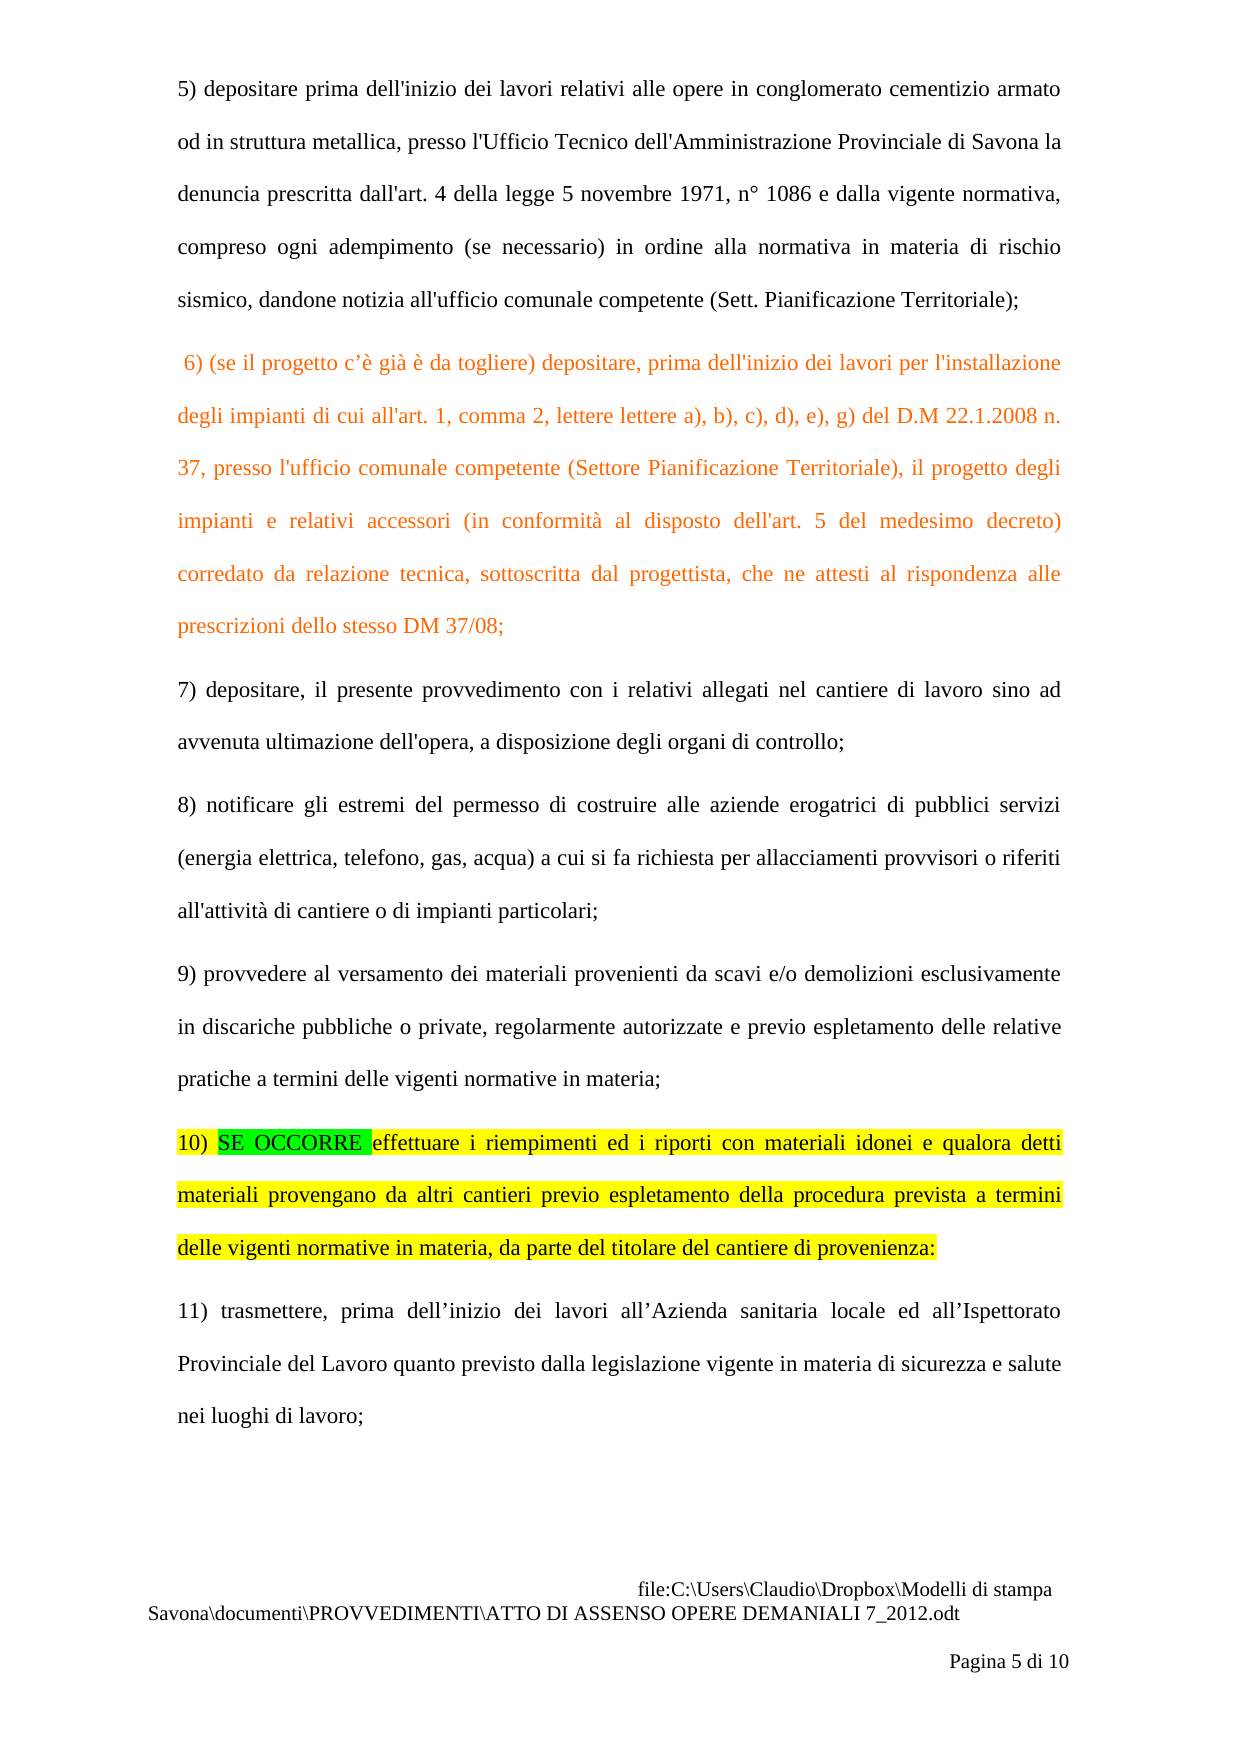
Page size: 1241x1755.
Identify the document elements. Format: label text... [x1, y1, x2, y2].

text 9) provvedere al versamento dei materiali provenienti da scavi e/o demolizioni esclusivamente in discariche pubbliche o private, regolarmente autorizzate e previo espletamento delle relative pratiche a termini delle vigenti normative in materia; [177, 960, 1063, 1092]
text 7) depositare, il presente provvedimento con i relativi allegati nel cantiere di lavoro sino ad avvenuta ultimazione dell'opera, a disposizione degli organi di controllo; [177, 676, 1063, 755]
text 11) trasmettere, prima dell’inizio dei lavori all’Azienda sanitaria locale ed all’Ispettorato Provinciale del Lavoro quanto previsto dalla legislazione vigente in materia di sicurezza e salute nei luoghi di lavoro; [177, 1297, 1063, 1429]
text 5) depositare prima dell'inizio dei lavori relativi alle opere in conglomerato cementizio armato od in struttura metallica, presso l'Ufficio Tecnico dell'Amministrazione Provinciale di Savona la denuncia prescritta dall'art. 4 della legge 5 novembre 1971, n° 1086 e dalla vigente normativa, compreso ogni adempimento (se necessario) in ordine alla normativa in materia di rischio sismico, dandone notizia all'ufficio comunale competente (Sett. Pianificazione Territoriale); [177, 75, 1063, 312]
text 6) (se il progetto c’è già è da togliere) depositare, prima dell'inizio dei lavori per l'installazione degli impianti di cui all'art. 1, comma 2, lettere lettere a), b), c), d), e), g) del D.M 22.1.2008 n. 37, presso l'ufficio comunale competente (Settore Pianificazione Territoriale), il progetto degli impianti e relativi accessori (in conformità al disposto dell'art. 5 del medesimo decreto) corredato da relazione tecnica, sottoscritta dal progettista, che ne attesti al rispondenza alle prescrizioni dello stesso DM 37/08; [177, 349, 1063, 639]
text 8) notificare gli estremi del permesso di costruire alle aziende erogatrici di pubblici servizi (energia elettrica, telefono, gas, acqua) a cui si fa richiesta per allacciamenti provvisori o riferiti all'attività di cantiere o di impianti particolari; [177, 791, 1063, 923]
text 10) SE OCCORRE effettuare i riempimenti ed i riporti con materiali idonei e qualora detti materiali provengano da altri cantieri previo espletamento della procedura prevista a termini delle vigenti normative in materia, da parte del titolare del cantiere di provenienza: [177, 1128, 1063, 1260]
